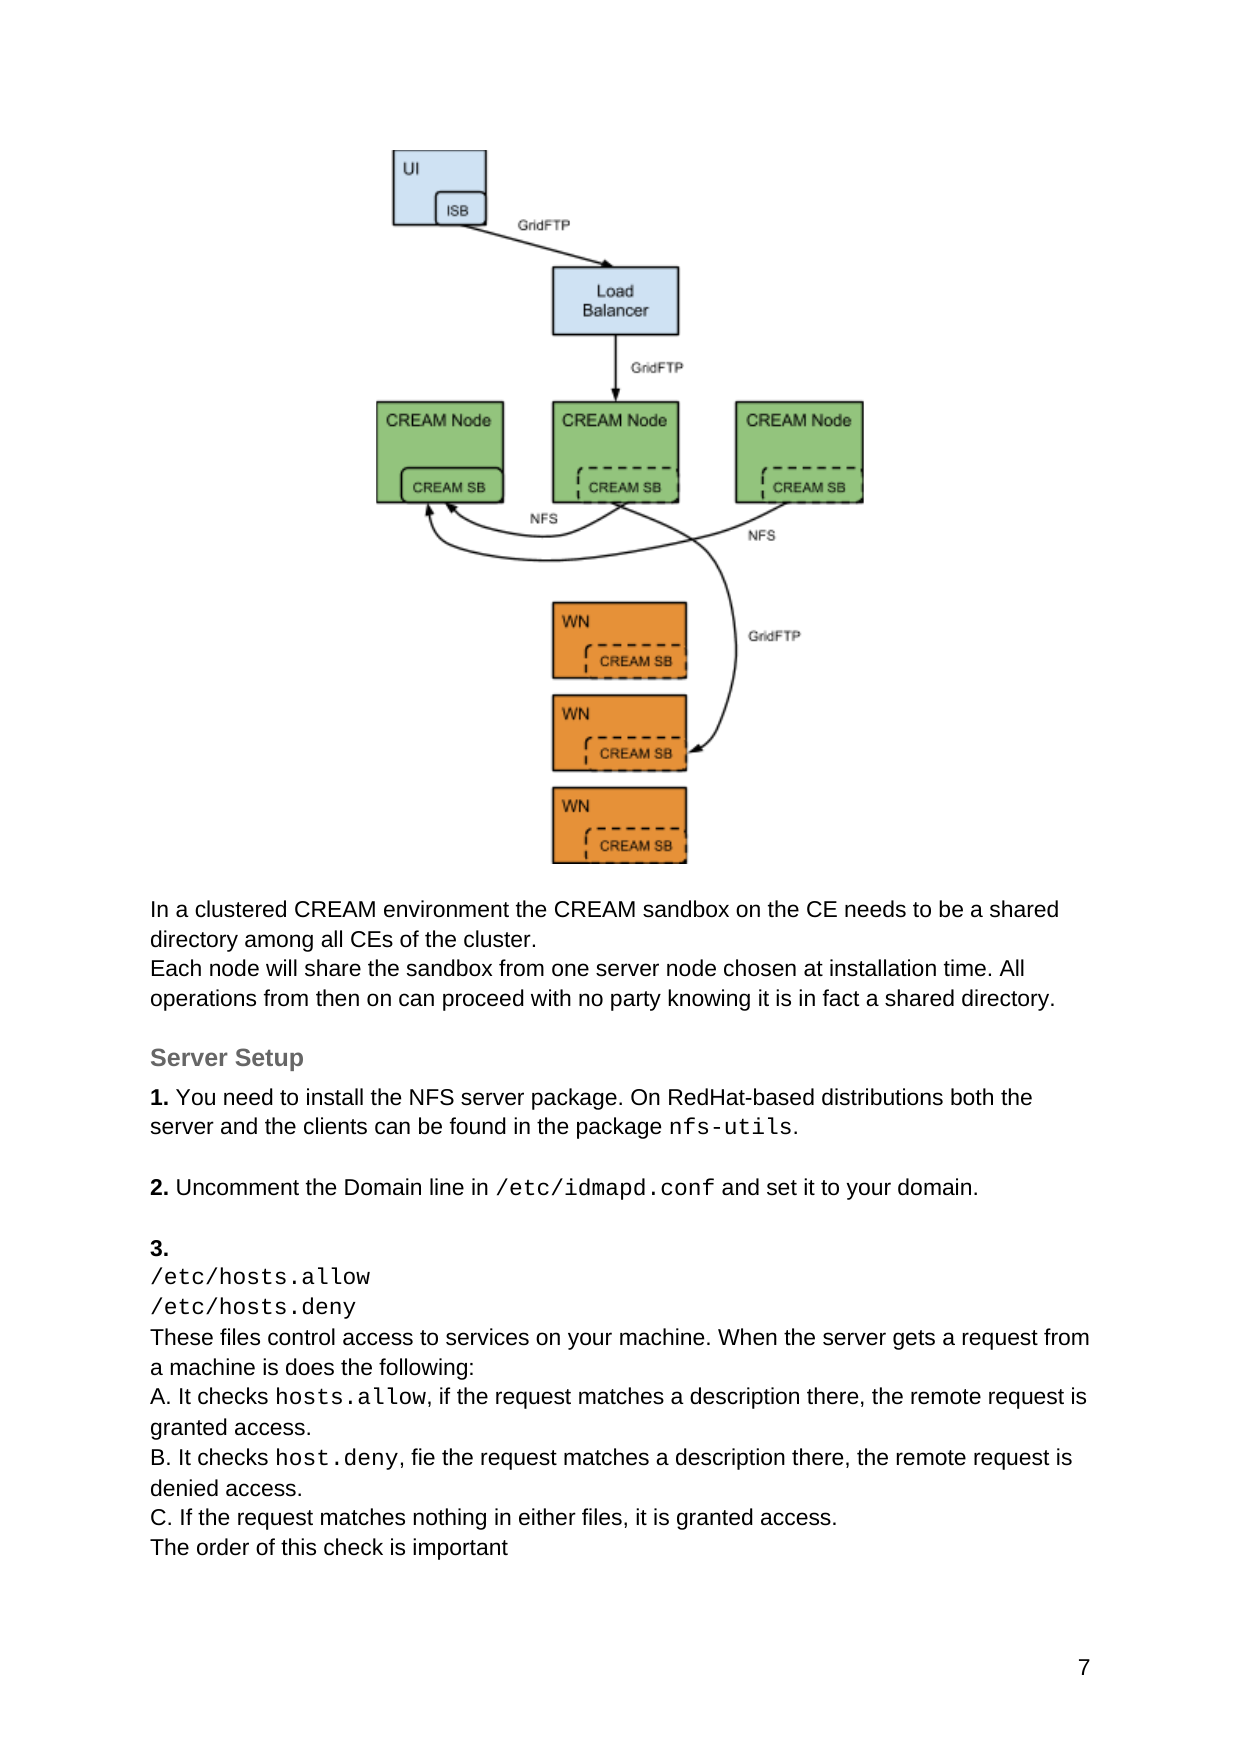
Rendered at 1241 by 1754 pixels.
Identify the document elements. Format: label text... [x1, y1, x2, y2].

text /etc/hosts.allow [150, 1265, 1090, 1291]
text 3. [150, 1236, 1090, 1261]
text A. It checks hosts.allow, if the request matches a description there, the remote request is granted access. [150, 1383, 1090, 1441]
picture [376, 150, 864, 864]
text 1. You need to install the NFS server package. On RedHat-based distributions both the server and the clients can be found in the package nfs-utils. [150, 1084, 1090, 1141]
text Each node will share the sandbox from one server node chosen at installation time. All operations from then on can proceed with no party knowing it is in fact a shared directory. [150, 956, 1090, 1011]
text In a clustered CREAM environment the CREAM sandbox on the CE needs to be a shared directory among all CEs of the cluster. [150, 897, 1090, 952]
subtitle Server Setup [150, 1044, 1090, 1072]
text 2. Uncomment the Domain line in /etc/idmapd.conf and set it to your domain. [150, 1175, 1090, 1202]
text /etc/hosts.deny [150, 1295, 1090, 1321]
text The order of this check is important [150, 1534, 1090, 1560]
text These files control access to services on your machine. When the server gets a request from a machine is does the following: [150, 1325, 1090, 1380]
text C. If the request matches nothing in either files, it is granted access. [150, 1505, 1090, 1531]
text B. It checks host.deny, fie the request matches a description there, the remote request is denied access. [150, 1444, 1090, 1501]
